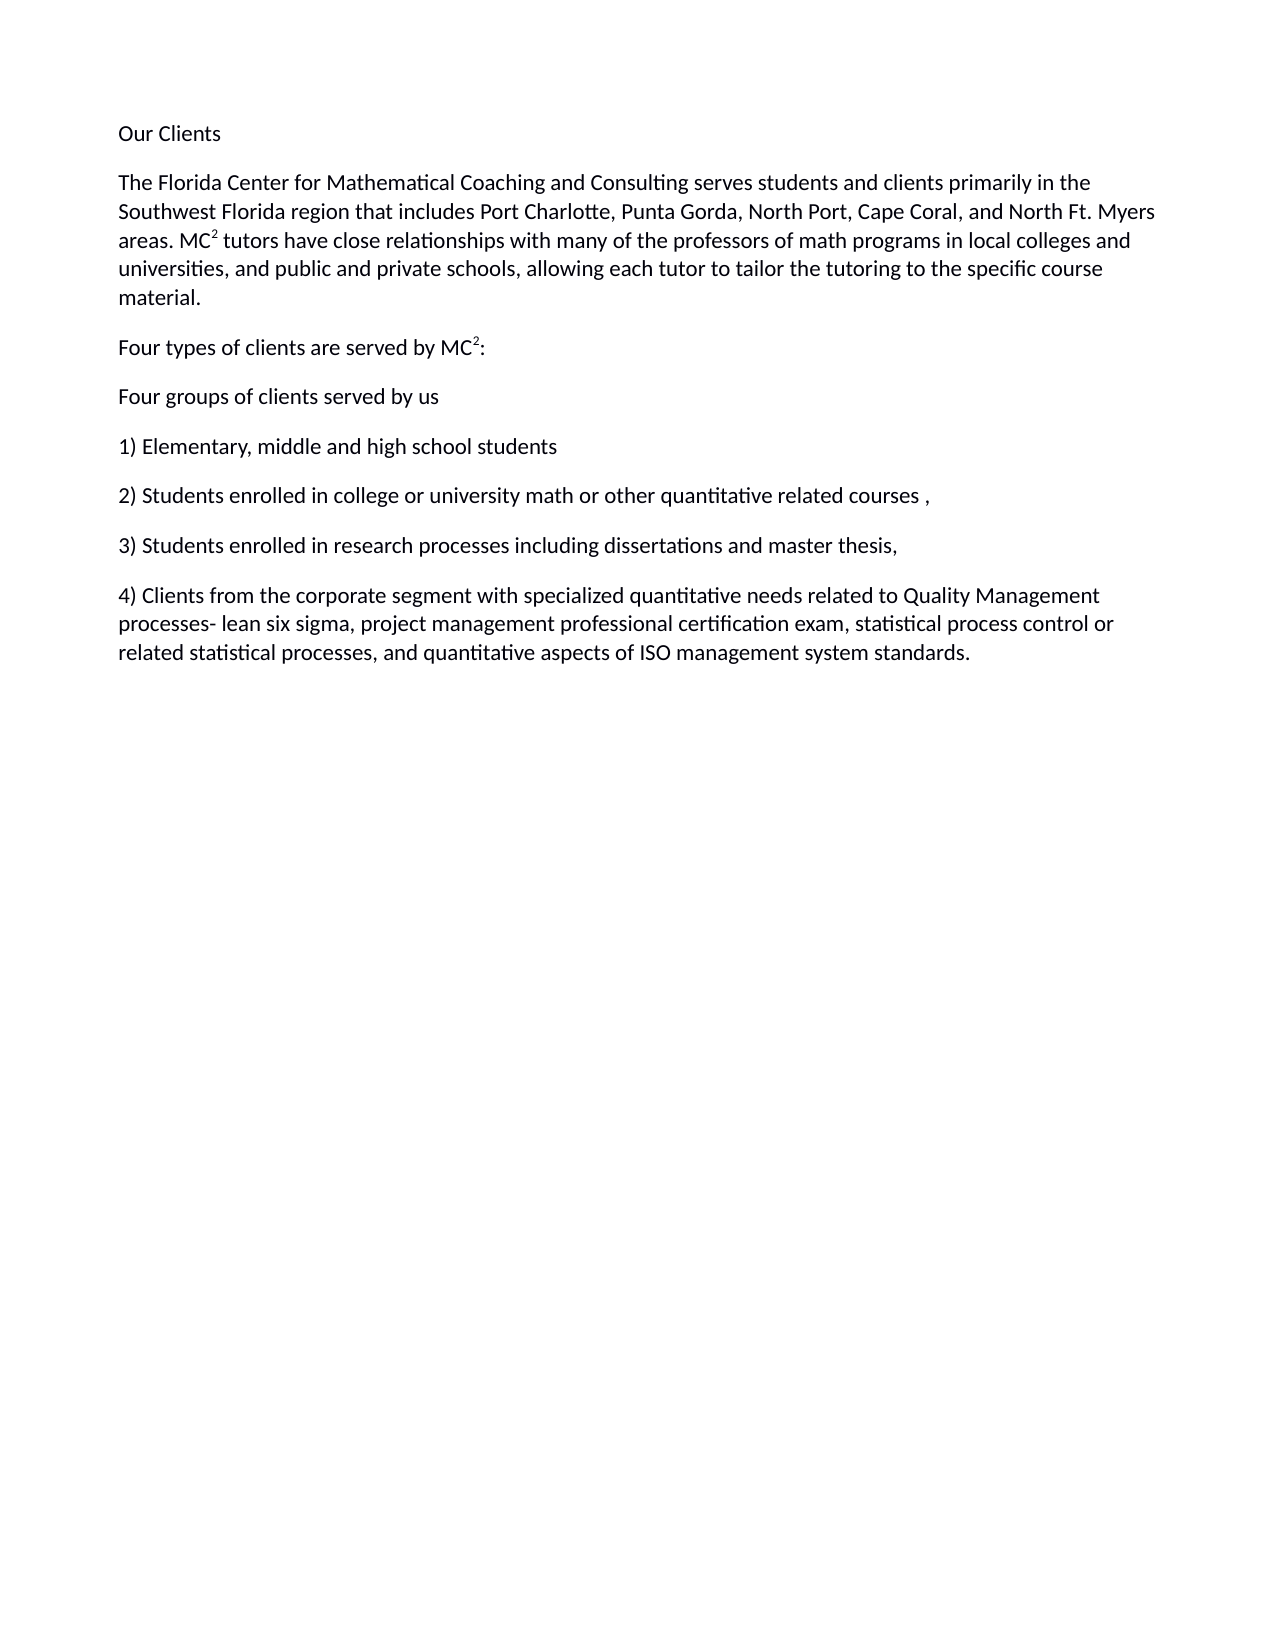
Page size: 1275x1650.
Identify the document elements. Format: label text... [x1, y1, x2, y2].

text 2) Students enrolled in college or university math or other quantitative related courses , [118, 481, 1157, 510]
text Our Clients [118, 118, 1157, 147]
text The Florida Center for Mathematical Coaching and Consulting serves students and clients primarily in the Southwest Florida region that includes Port Charlotte, Punta Gorda, North Port, Cape Coral, and North Ft. Myers areas. MC2 tutors have close relationships with many of the professors of math programs in local colleges and universities, and public and private schools, allowing each tutor to tailor the tutoring to the specific course material. [118, 168, 1157, 311]
text 4) Clients from the corporate segment with specialized quantitative needs related to Quality Management processes- lean six sigma, project management professional certification exam, statistical process control or related statistical processes, and quantitative aspects of ISO management system standards. [118, 580, 1157, 666]
text 3) Students enrolled in research processes including dissertations and master thesis, [118, 531, 1157, 559]
text 1) Elementary, middle and high school students [118, 431, 1157, 460]
text Four types of clients are served by MC2: [118, 332, 1157, 361]
text Four groups of clients served by us [118, 382, 1157, 411]
